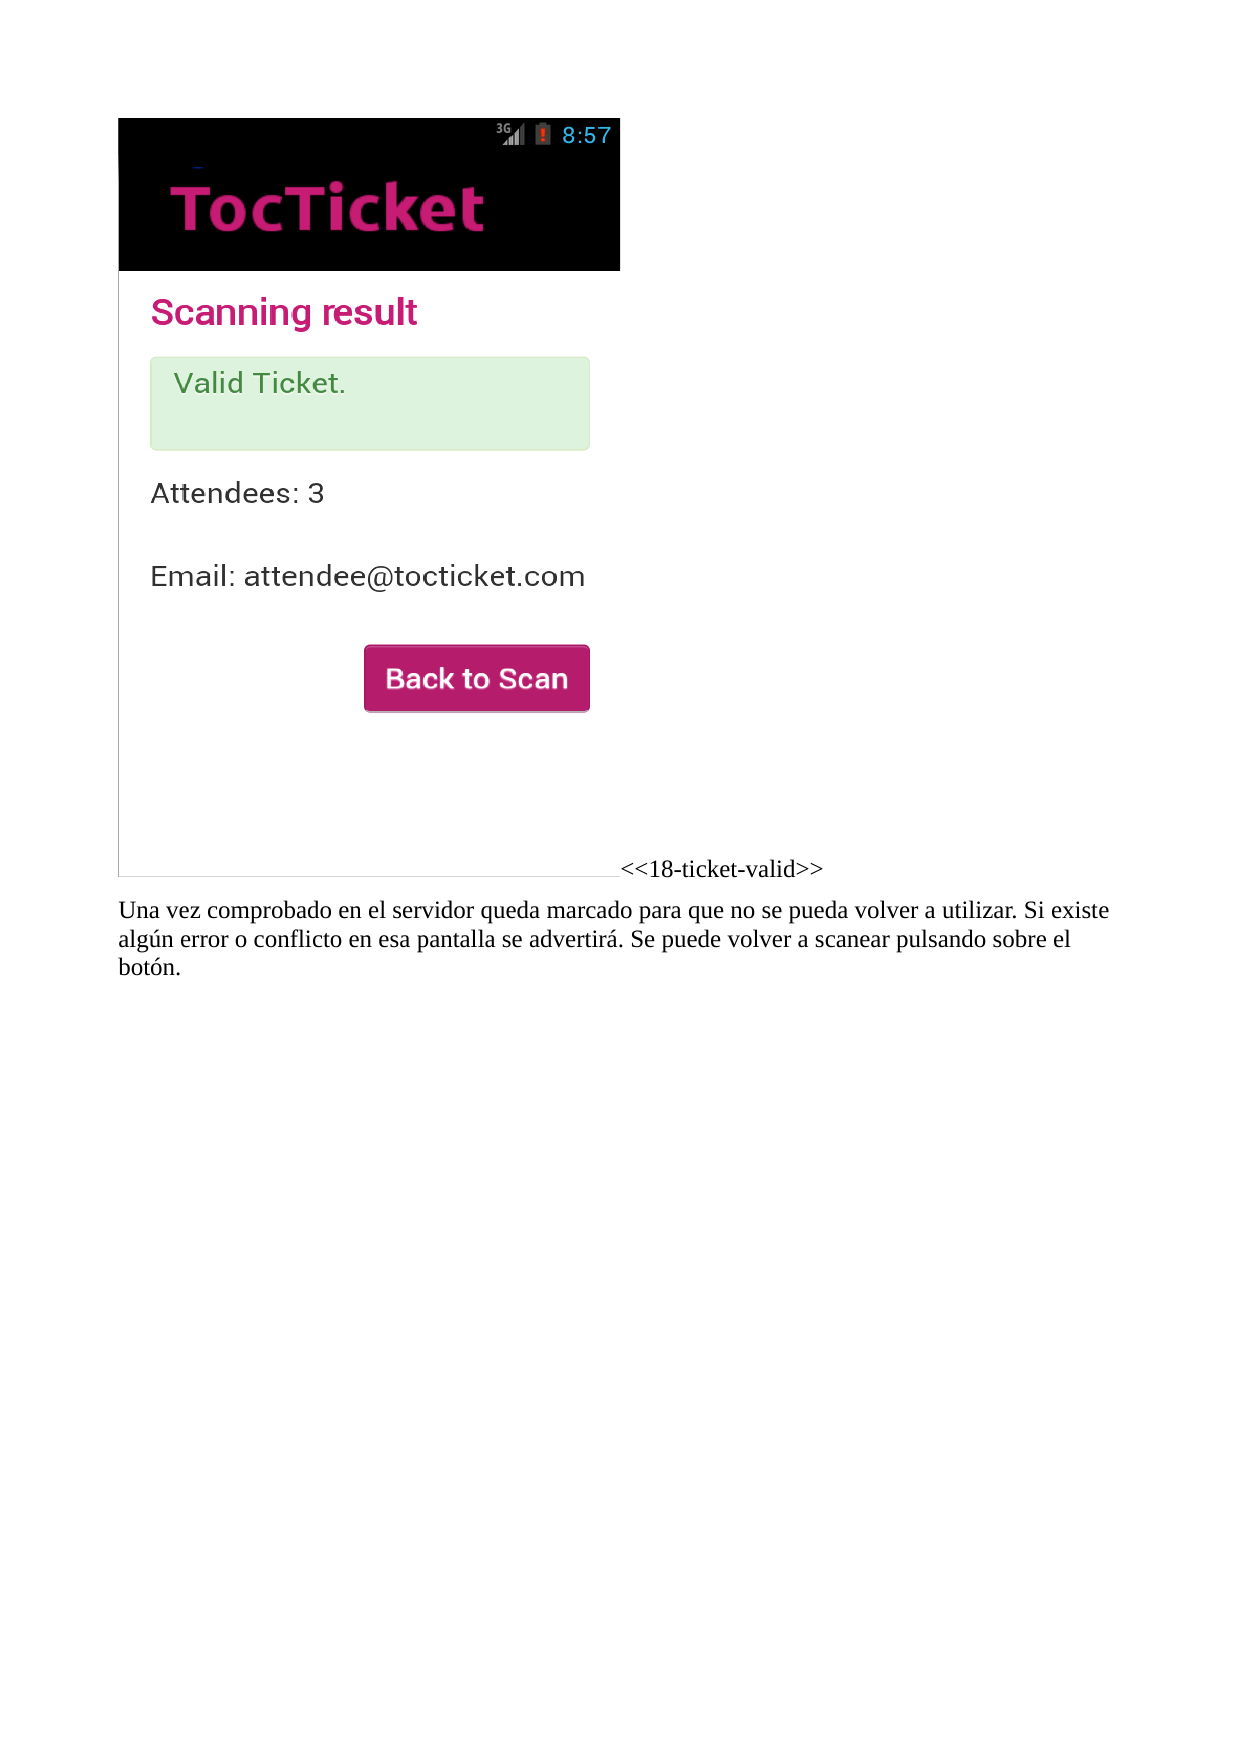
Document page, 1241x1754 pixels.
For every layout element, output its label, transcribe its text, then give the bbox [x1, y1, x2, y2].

text <<18-ticket-valid>> [118, 118, 1122, 882]
picture [118, 118, 621, 877]
text Una vez comprobado en el servidor queda marcado para que no se pueda volver a utilizar. Si existe algún error o conflicto en esa pantalla se advertirá. Se puede volver a scanear pulsando sobre el botón. [118, 895, 1122, 981]
